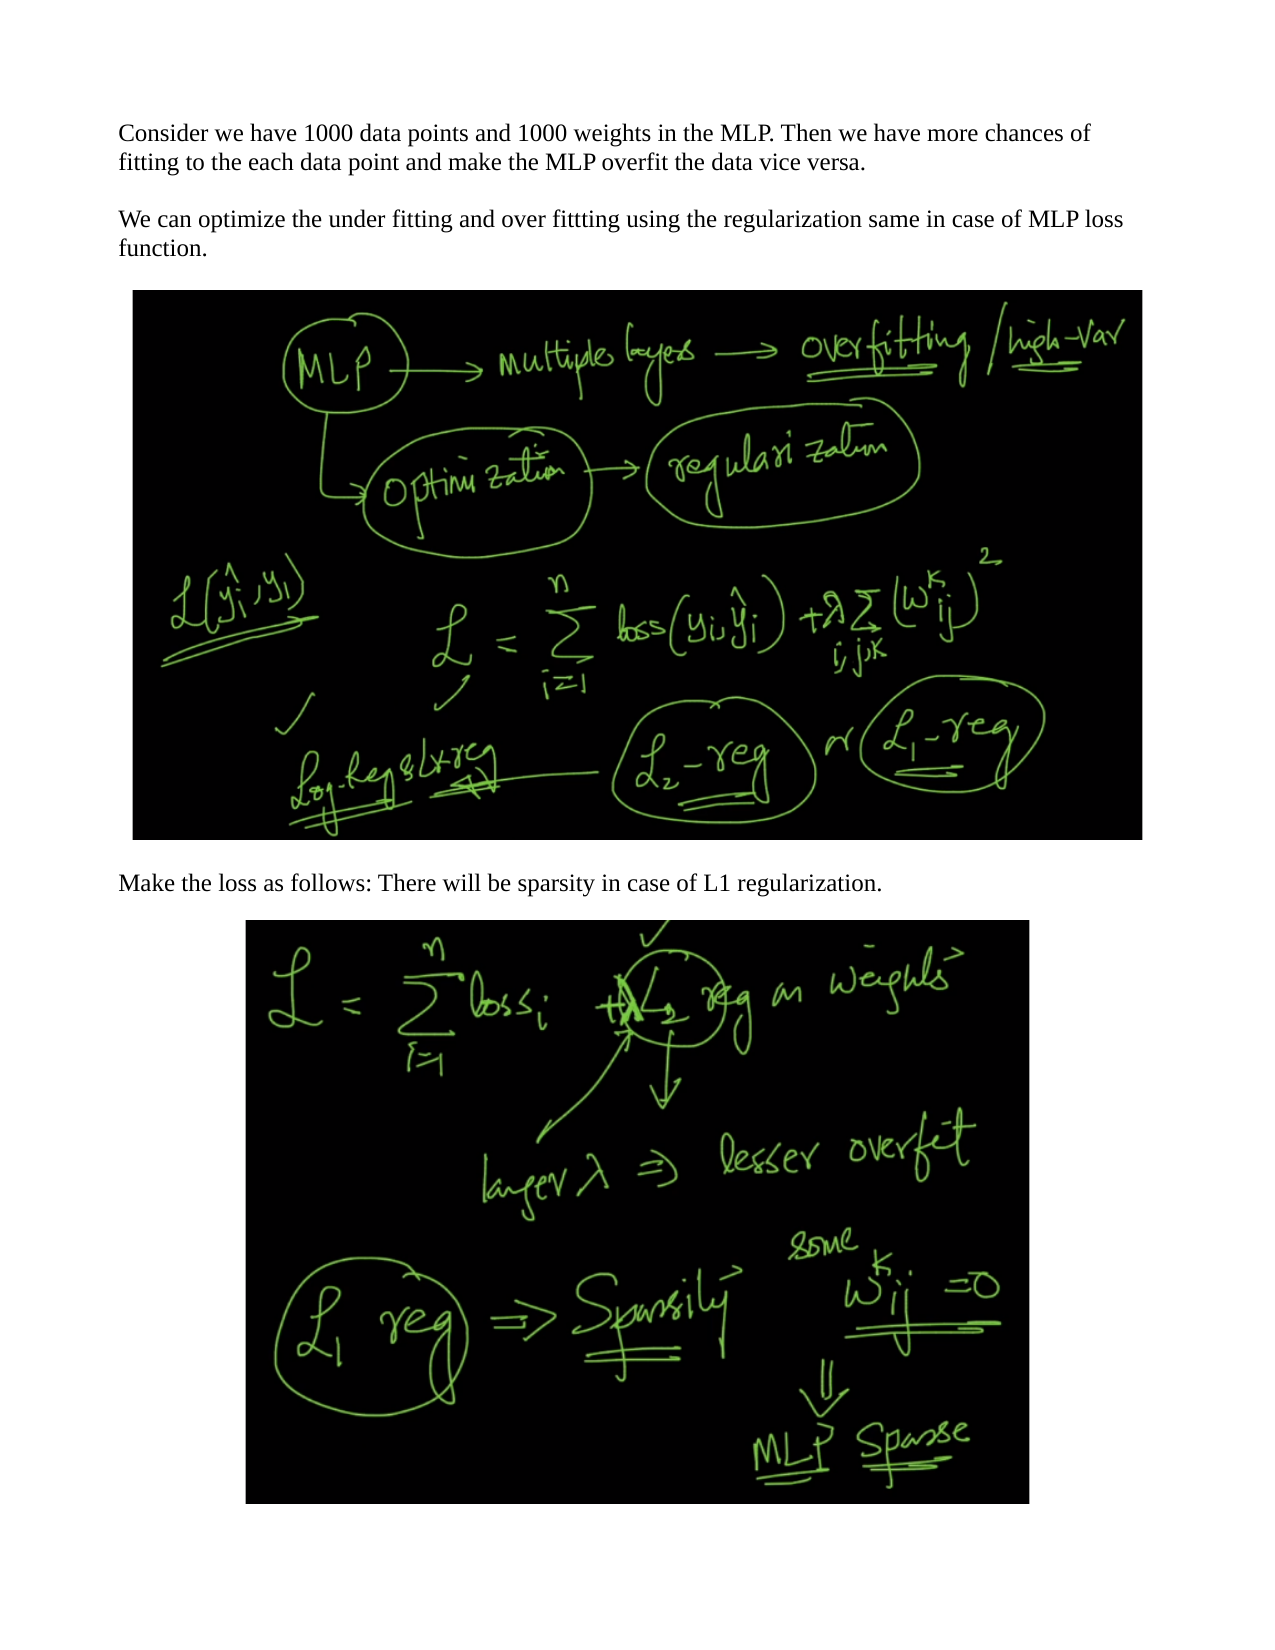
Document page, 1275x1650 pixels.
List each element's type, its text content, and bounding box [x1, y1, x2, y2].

text We can optimize the under fitting and over fittting using the regularization same in case of MLP loss function. [118, 204, 1157, 262]
picture [132, 290, 1143, 840]
picture [245, 920, 1030, 1504]
text Consider we have 1000 data points and 1000 weights in the MLP. Then we have more chances of fitting to the each data point and make the MLP overfit the data vice versa. [118, 118, 1157, 176]
text Make the loss as follows: There will be sparsity in case of L1 regularization. [118, 868, 1157, 897]
